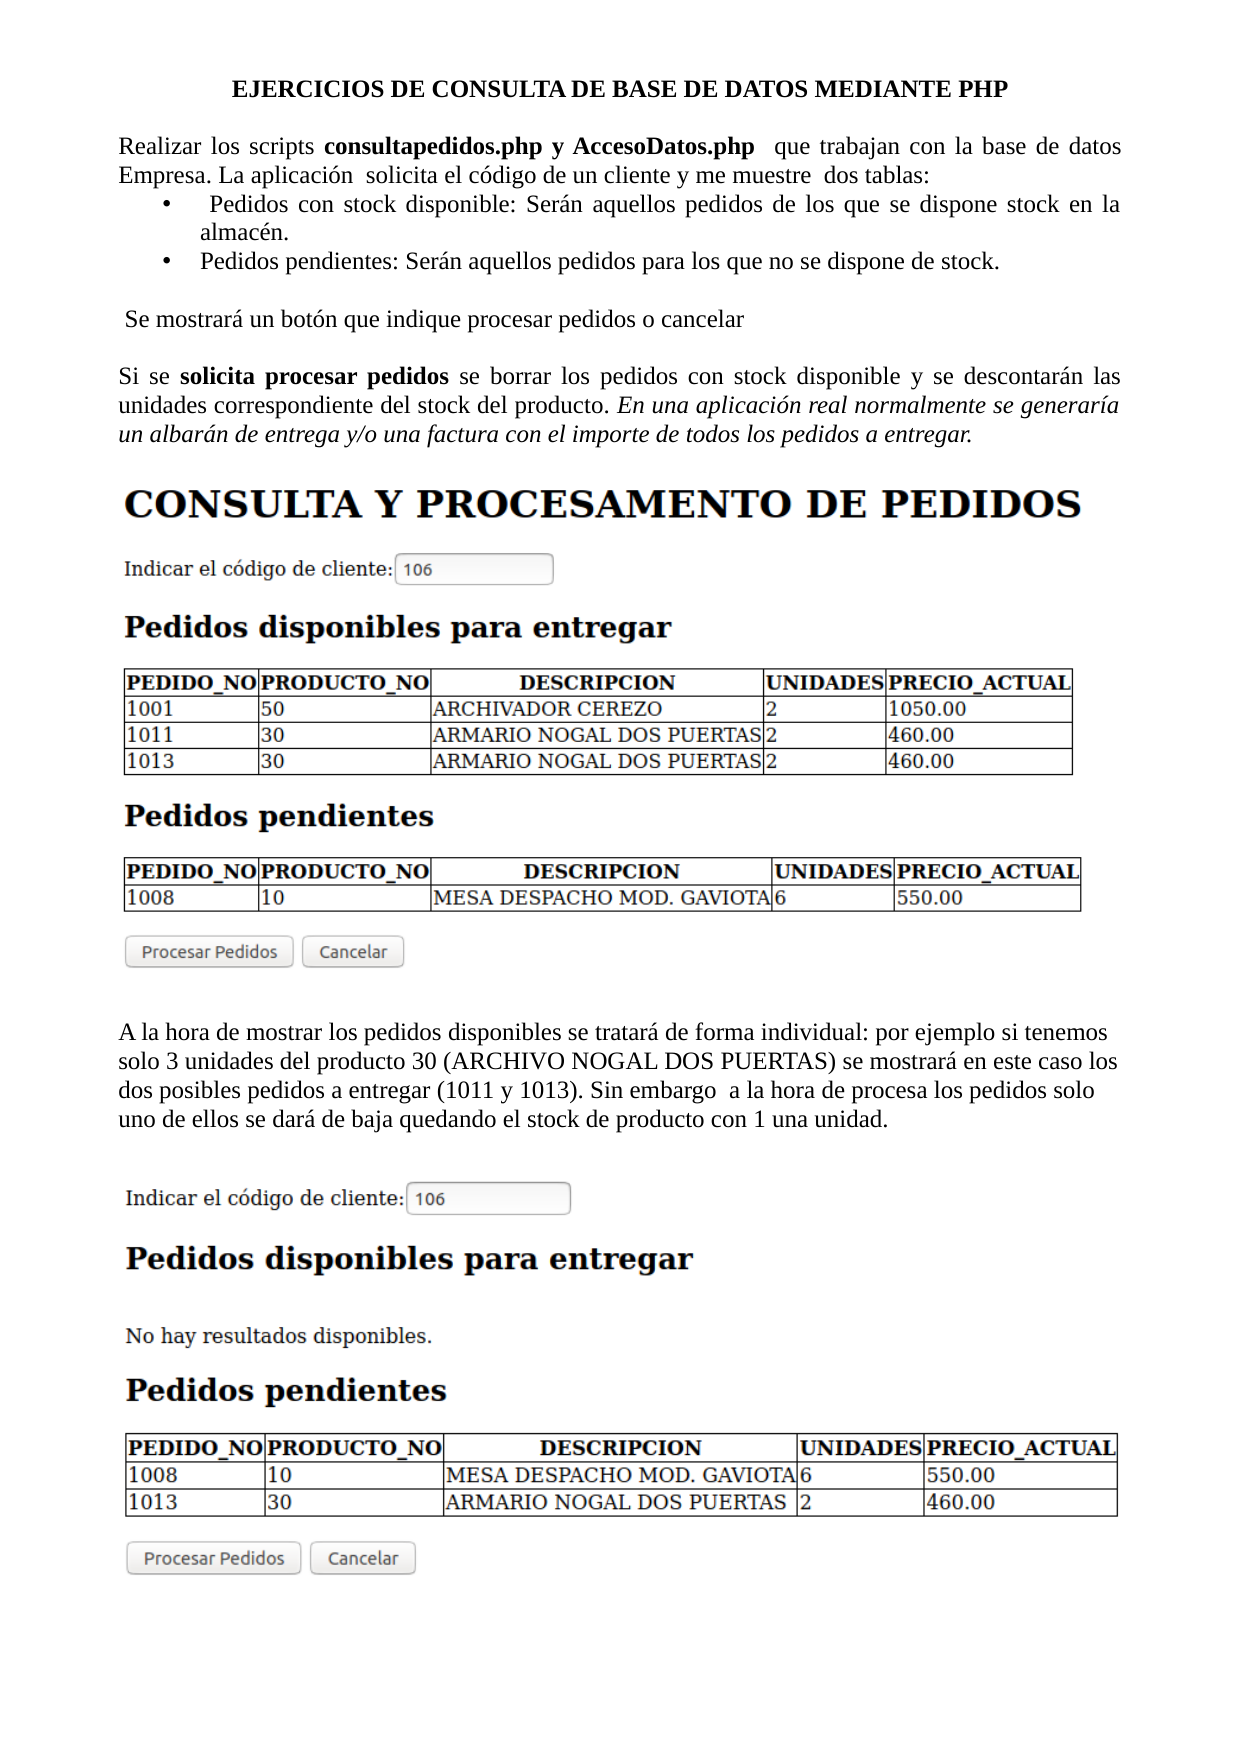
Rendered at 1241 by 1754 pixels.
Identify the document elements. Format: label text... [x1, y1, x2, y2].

list Pedidos pendientes: Serán aquellos pedidos para los que no se dispone de stock. [162, 246, 1122, 275]
text Se mostrará un botón que indique procesar pedidos o cancelar [118, 304, 1122, 332]
picture [118, 476, 1123, 989]
text A la hora de mostrar los pedidos disponibles se tratará de forma individual: por ejemplo si tenemos solo 3 unidades del producto 30 (ARCHIVO NOGAL DOS PUERTAS) se mostrará en este caso los dos posibles pedidos a entregar (1011 y 1013). Sin embargo a la hora de procesa los pedidos solo uno de ellos se dará de baja quedando el stock de producto con 1 una unidad. [118, 1017, 1122, 1132]
picture [118, 1161, 1123, 1587]
text EJERCICIOS DE CONSULTA DE BASE DE DATOS MEDIANTE PHP [118, 74, 1122, 102]
list Pedidos con stock disponible: Serán aquellos pedidos de los que se dispone stock en la almacén. [162, 189, 1122, 246]
text Si se solicita procesar pedidos se borrar los pedidos con stock disponible y se descontarán las unidades correspondiente del stock del producto. En una aplicación real normalmente se generaría un albarán de entrega y/o una factura con el importe de todos los pedidos a entregar. [118, 361, 1122, 447]
text Realizar los scripts consultapedidos.php y AccesoDatos.php que trabajan con la base de datos Empresa. La aplicación solicita el código de un cliente y me muestre dos tablas: [118, 131, 1122, 189]
